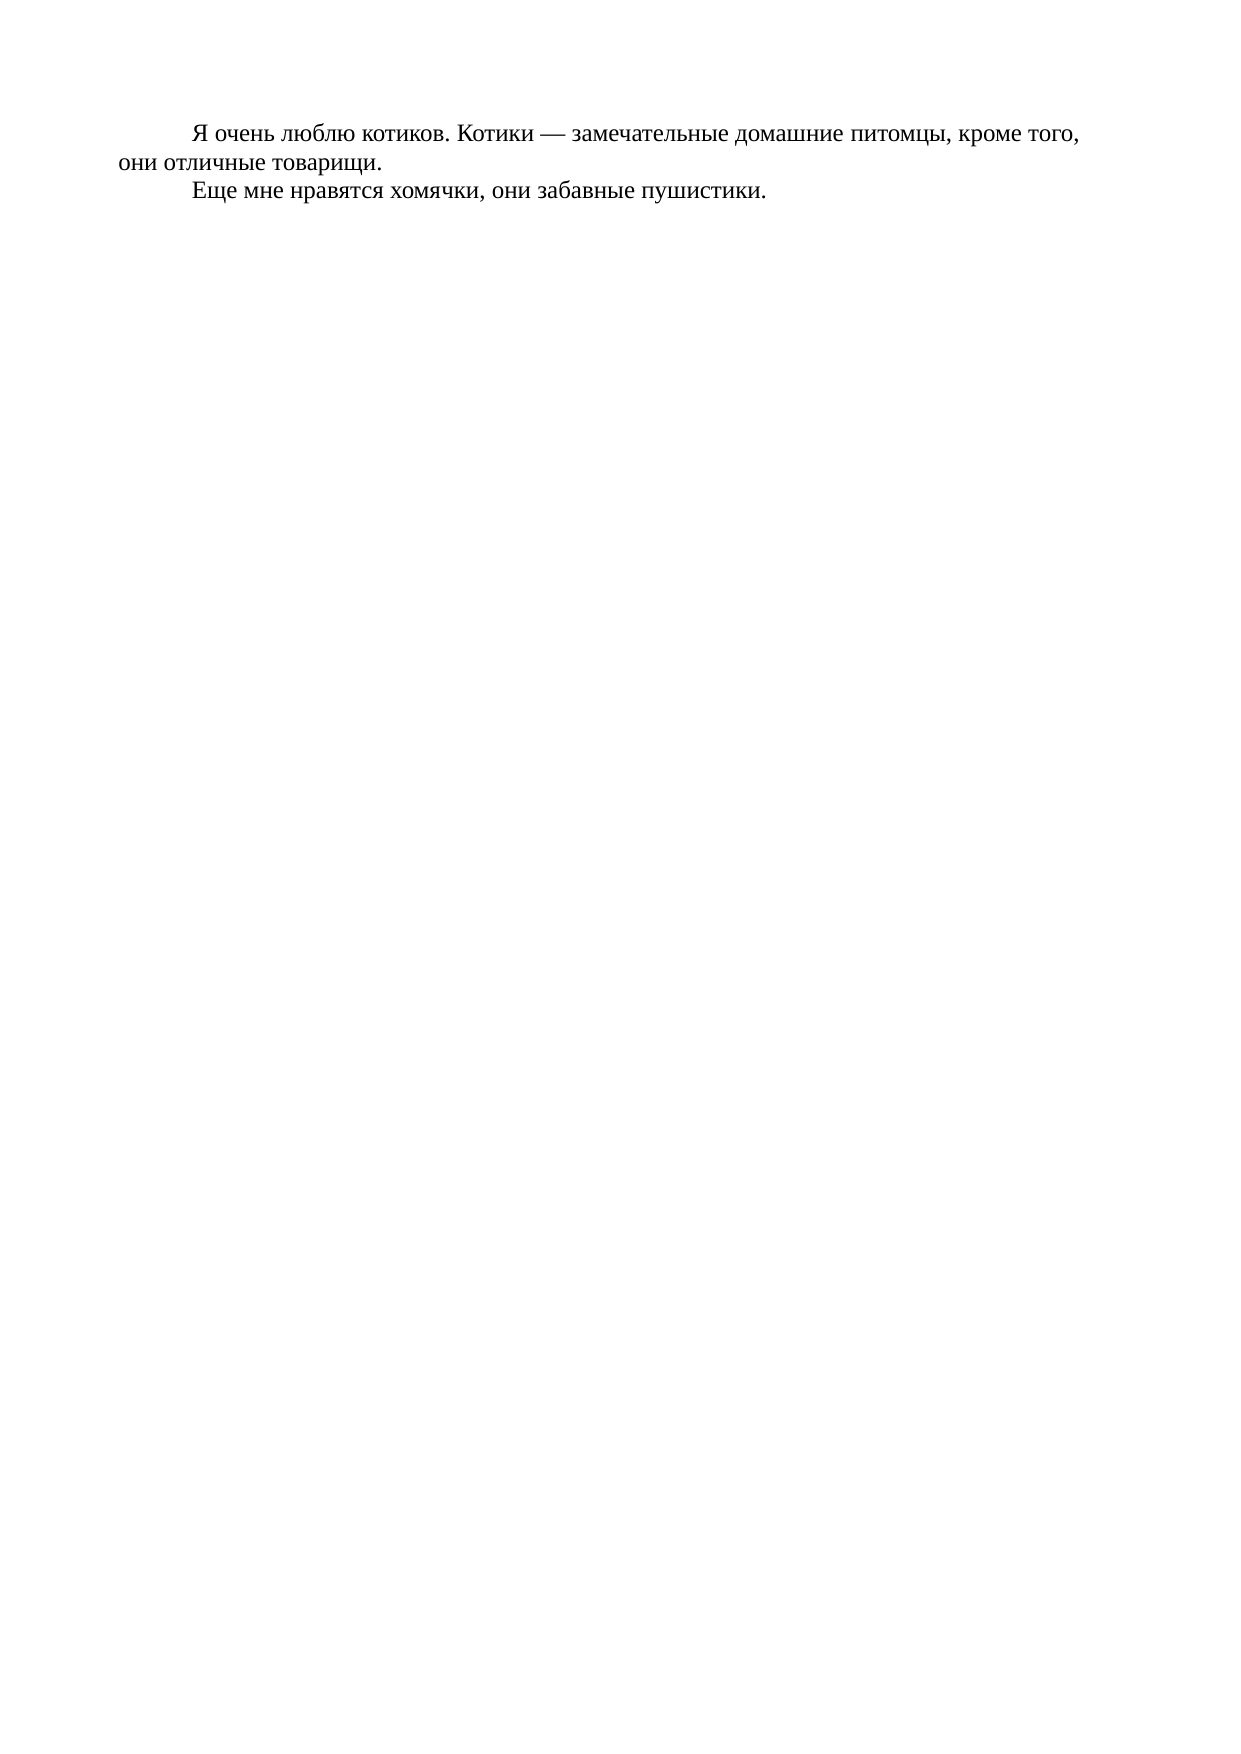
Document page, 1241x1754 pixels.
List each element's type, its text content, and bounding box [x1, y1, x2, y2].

text Еще мне нравятся хомячки, они забавные пушистики. [118, 176, 1122, 204]
text Я очень люблю котиков. Котики — замечательные домашние питомцы, кроме того, они отличные товарищи. [118, 118, 1122, 176]
